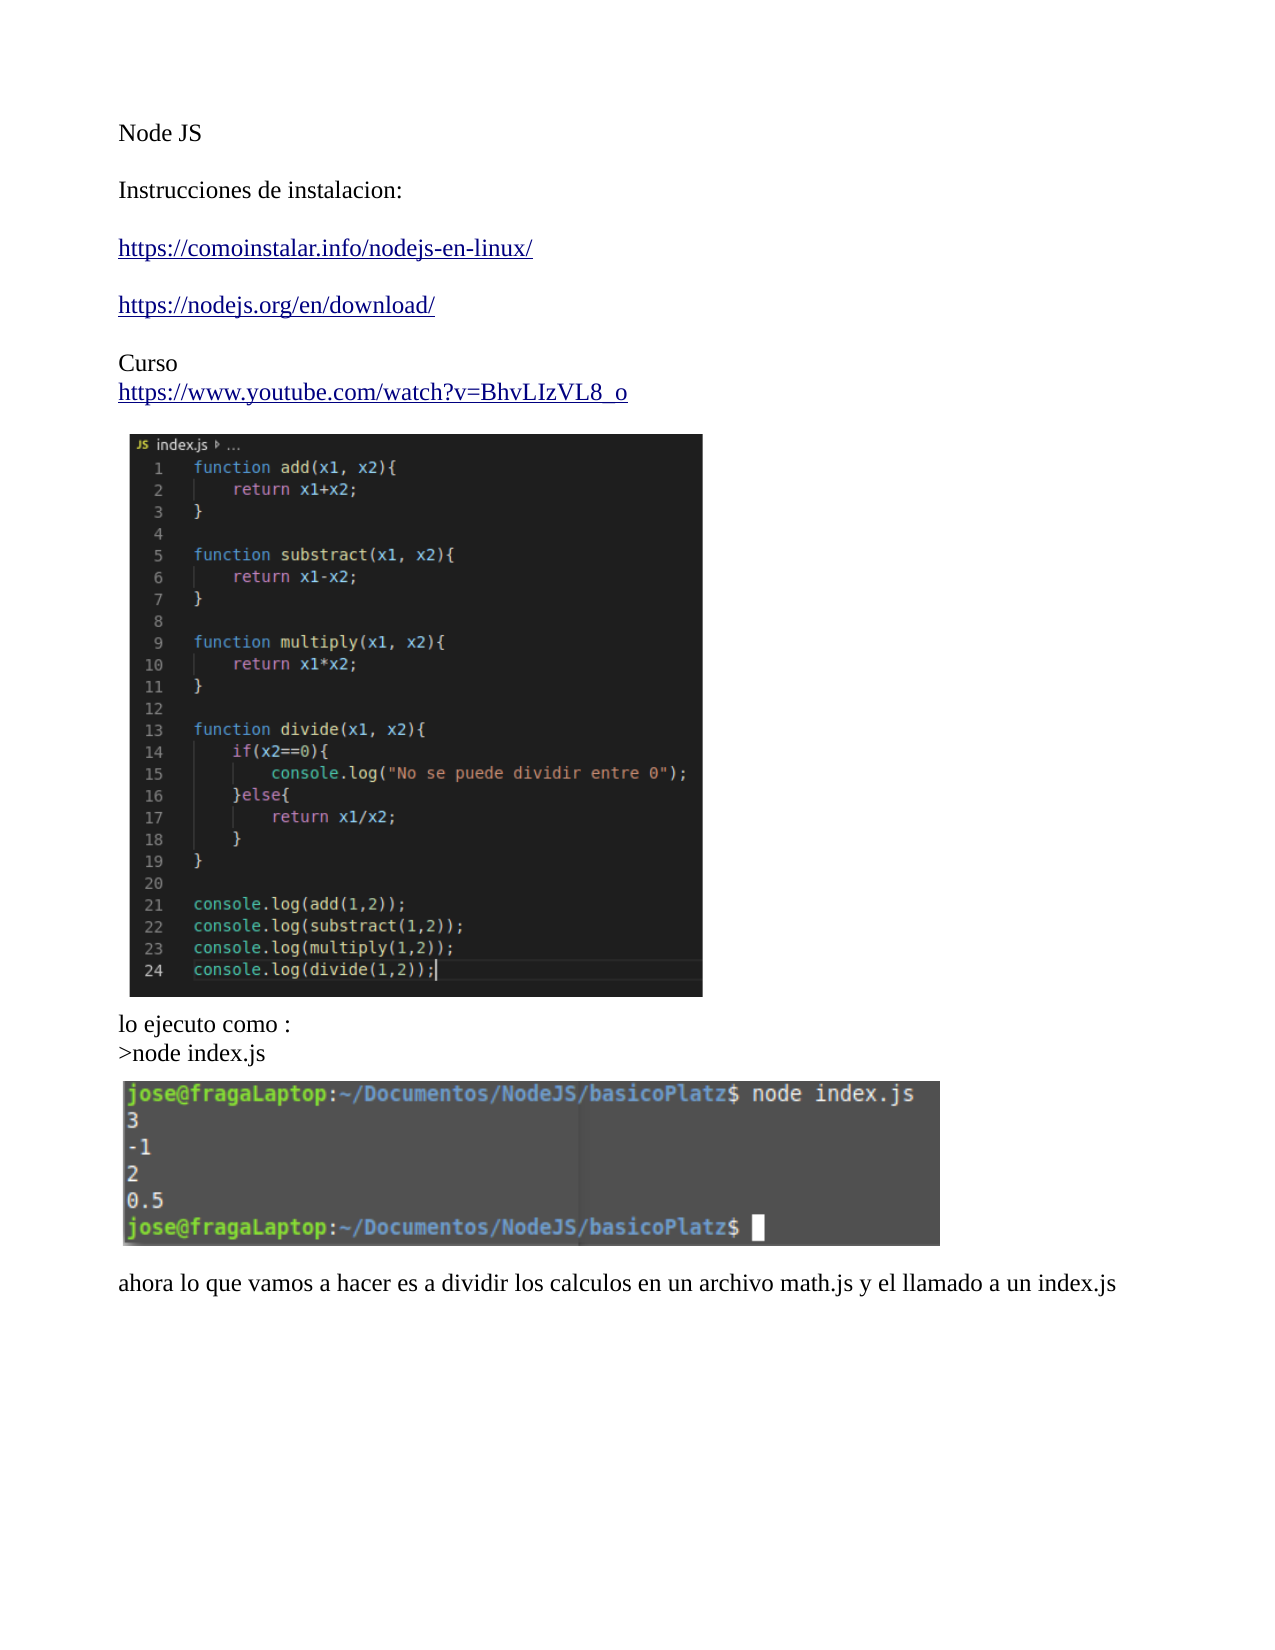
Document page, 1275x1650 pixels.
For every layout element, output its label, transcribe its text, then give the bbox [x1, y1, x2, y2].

text Curso [118, 348, 1157, 377]
text https://comoinstalar.info/nodejs-en-linux/ [118, 233, 1157, 262]
text https://www.youtube.com/watch?v=BhvLIzVL8_o [118, 377, 1157, 406]
picture [129, 434, 703, 997]
text >node index.js [118, 1038, 1157, 1067]
text lo ejecuto como : [118, 1009, 1157, 1038]
text Instrucciones de instalacion: [118, 176, 1157, 204]
text https://nodejs.org/en/download/ [118, 291, 1157, 319]
text ahora lo que vamos a hacer es a dividir los calculos en un archivo math.js y el llamado a un index.js [118, 1268, 1157, 1297]
text Node JS [118, 118, 1157, 147]
picture [122, 1081, 940, 1246]
